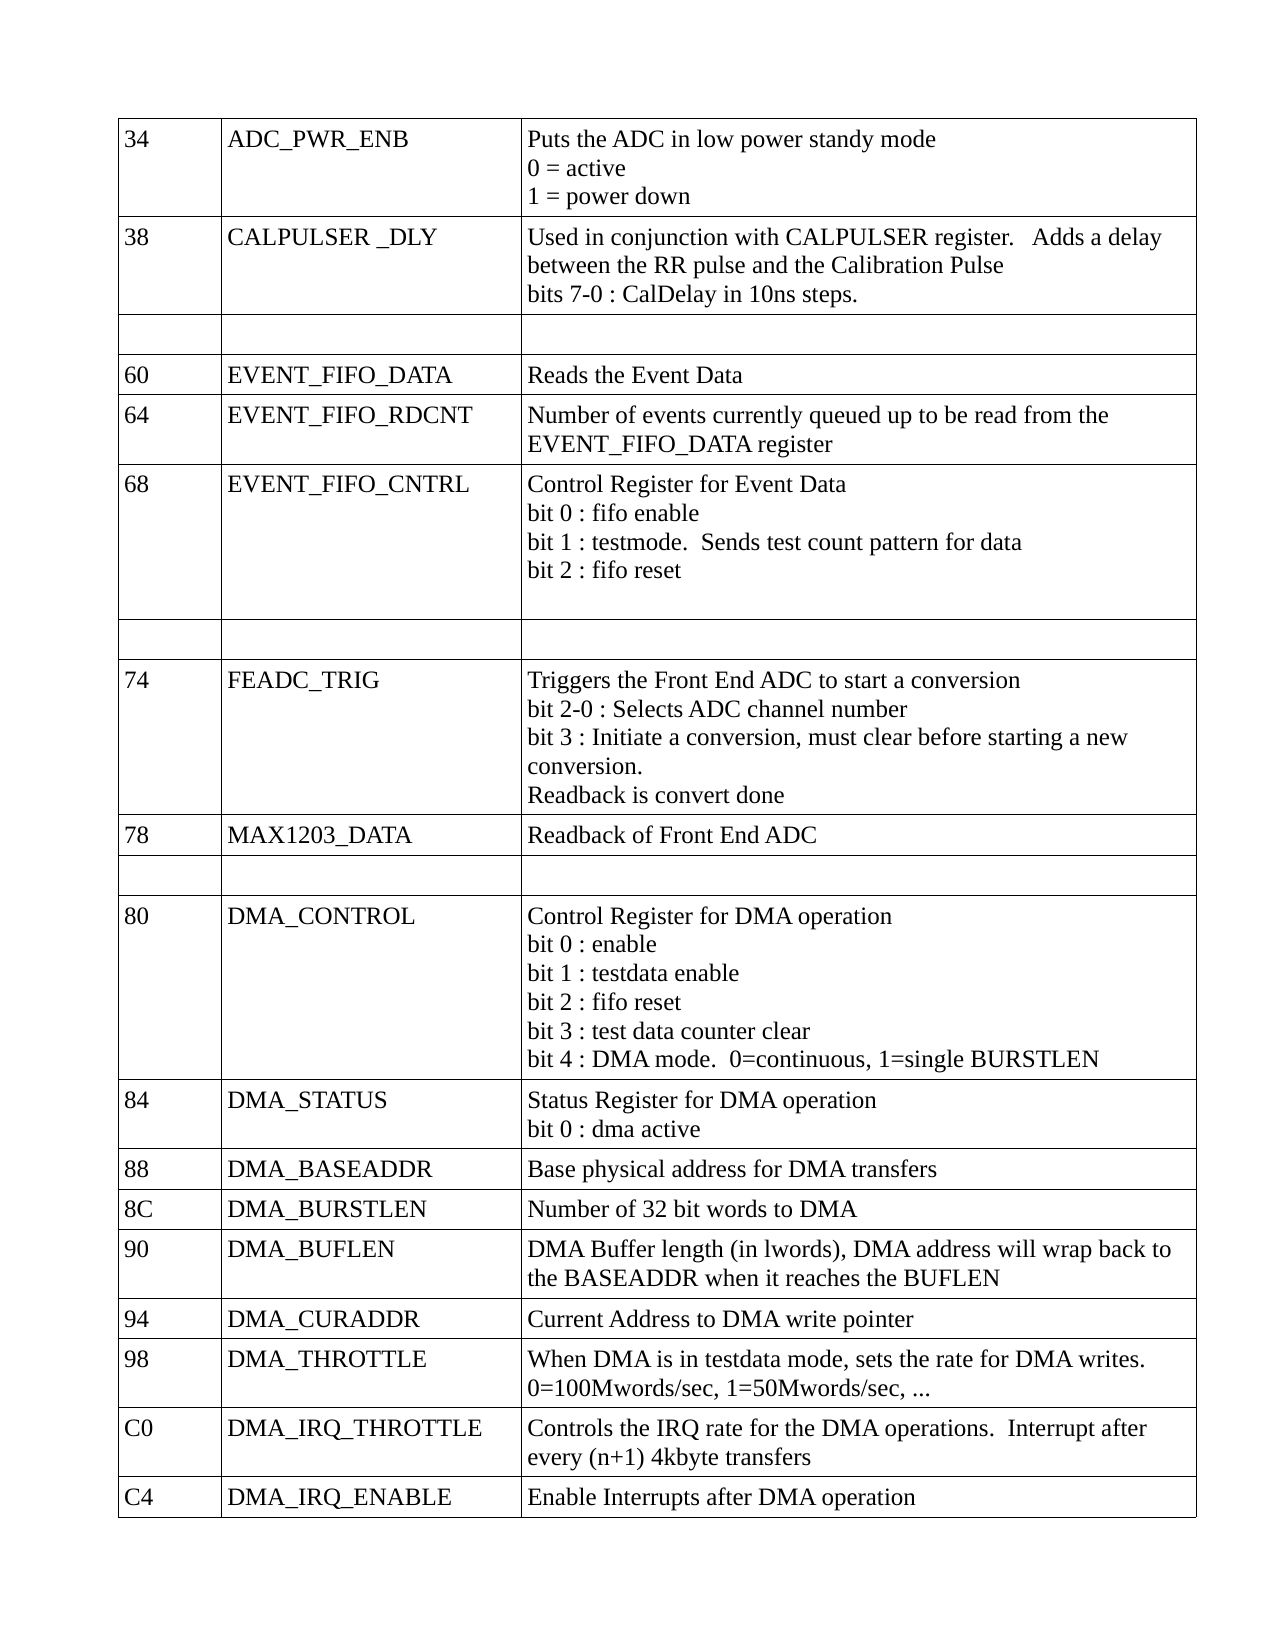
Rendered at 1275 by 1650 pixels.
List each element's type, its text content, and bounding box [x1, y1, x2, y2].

table_cell 94 [119, 1299, 221, 1338]
table_cell Controls the IRQ rate for the DMA operations. Interrupt after every (n+1) 4kbyte transfers [522, 1408, 1196, 1476]
table_cell 38 [119, 217, 221, 314]
table_cell EVENT_FIFO_RDCNT [222, 395, 521, 463]
table_cell 64 [119, 395, 221, 463]
table_cell [119, 315, 221, 354]
table_cell 8C [119, 1190, 221, 1229]
table_cell EVENT_FIFO_DATA [222, 355, 521, 394]
table_cell Enable Interrupts after DMA operation [522, 1477, 1196, 1517]
table_cell Number of events currently queued up to be read from the EVENT_FIFO_DATA register [522, 395, 1196, 463]
table_cell Number of 32 bit words to DMA [522, 1190, 1196, 1229]
table_cell DMA_IRQ_THROTTLE [222, 1408, 521, 1476]
table_cell Puts the ADC in low power standy mode 0 = active 1 = power down [522, 119, 1196, 216]
table_cell Current Address to DMA write pointer [522, 1299, 1196, 1338]
table_cell [119, 856, 221, 895]
table_cell 90 [119, 1230, 221, 1298]
table_cell 78 [119, 815, 221, 855]
table_cell DMA_IRQ_ENABLE [222, 1477, 521, 1517]
table_cell C4 [119, 1477, 221, 1517]
table_cell [222, 620, 521, 659]
table_cell Used in conjunction with CALPULSER register. Adds a delay between the RR pulse and the Calibration Pulse bits 7-0 : CalDelay in 10ns steps. [522, 217, 1196, 314]
table_cell DMA_CONTROL [222, 896, 521, 1079]
table_cell [222, 856, 521, 895]
table_cell Base physical address for DMA transfers [522, 1149, 1196, 1188]
table_cell DMA_CURADDR [222, 1299, 521, 1338]
table_cell DMA Buffer length (in lwords), DMA address will wrap back to the BASEADDR when it reaches the BUFLEN [522, 1230, 1196, 1298]
table_cell 34 [119, 119, 221, 216]
table_cell [222, 315, 521, 354]
table_cell DMA_BURSTLEN [222, 1190, 521, 1229]
table_cell 74 [119, 660, 221, 814]
table_cell CALPULSER _DLY [222, 217, 521, 314]
table_cell ADC_PWR_ENB [222, 119, 521, 216]
table_cell 88 [119, 1149, 221, 1188]
table_cell DMA_BUFLEN [222, 1230, 521, 1298]
table_cell DMA_THROTTLE [222, 1339, 521, 1407]
table_cell Status Register for DMA operation bit 0 : dma active [522, 1080, 1196, 1148]
table_cell Control Register for Event Data bit 0 : fifo enable bit 1 : testmode. Sends test count pattern for data bit 2 : fifo reset [522, 465, 1196, 619]
table_cell [522, 620, 1196, 659]
table_cell Reads the Event Data [522, 355, 1196, 394]
table_cell Triggers the Front End ADC to start a conversion bit 2-0 : Selects ADC channel number bit 3 : Initiate a conversion, must clear before starting a new conversion. Readback is convert done [522, 660, 1196, 814]
table_cell 84 [119, 1080, 221, 1148]
table_cell 80 [119, 896, 221, 1079]
table_cell C0 [119, 1408, 221, 1476]
table_cell MAX1203_DATA [222, 815, 521, 855]
table_cell EVENT_FIFO_CNTRL [222, 465, 521, 619]
table_cell [522, 856, 1196, 895]
table_cell Control Register for DMA operation bit 0 : enable bit 1 : testdata enable bit 2 : fifo reset bit 3 : test data counter clear bit 4 : DMA mode. 0=continuous, 1=single BURSTLEN [522, 896, 1196, 1079]
table_cell 98 [119, 1339, 221, 1407]
table_cell When DMA is in testdata mode, sets the rate for DMA writes. 0=100Mwords/sec, 1=50Mwords/sec, ... [522, 1339, 1196, 1407]
table_cell [522, 315, 1196, 354]
table_cell DMA_BASEADDR [222, 1149, 521, 1188]
table_cell 68 [119, 465, 221, 619]
table_cell DMA_STATUS [222, 1080, 521, 1148]
table_cell 60 [119, 355, 221, 394]
table_cell Readback of Front End ADC [522, 815, 1196, 855]
table_cell [119, 620, 221, 659]
table_cell FEADC_TRIG [222, 660, 521, 814]
